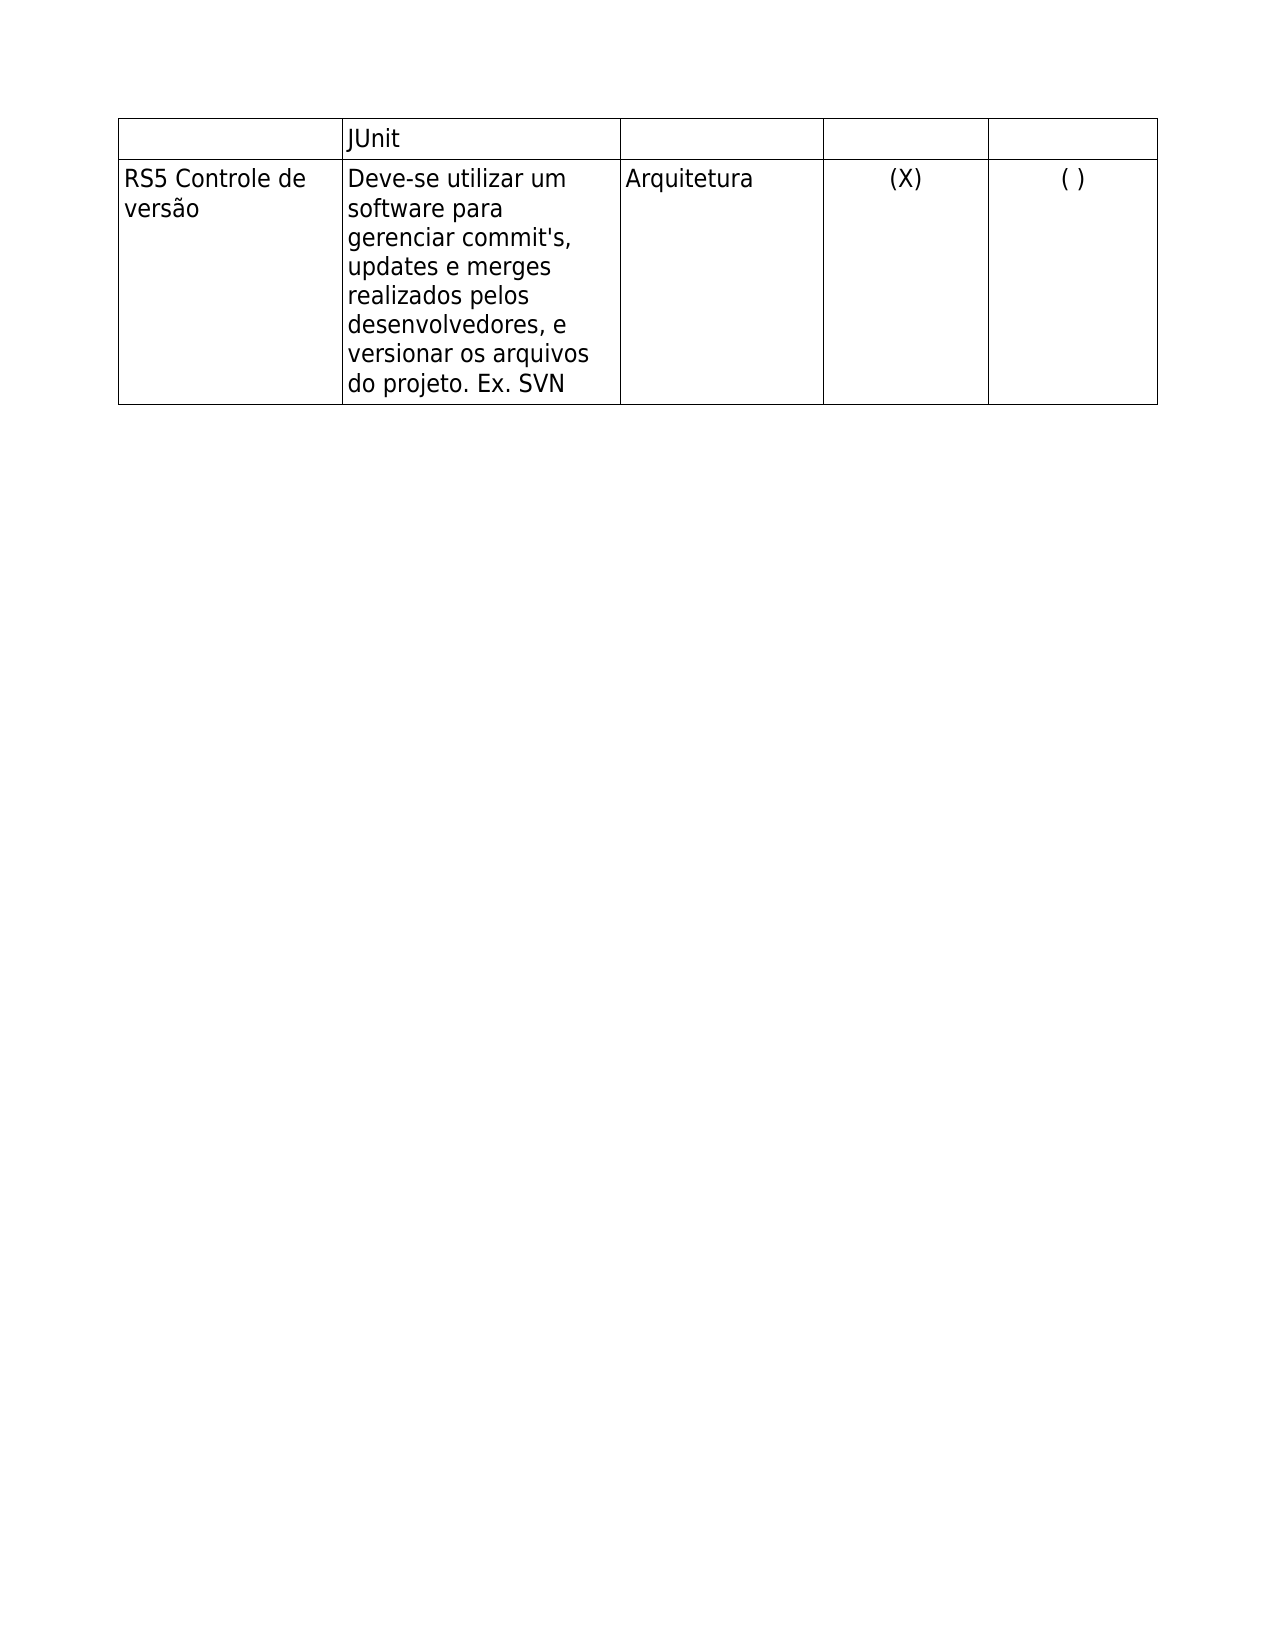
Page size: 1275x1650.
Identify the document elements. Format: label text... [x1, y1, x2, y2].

table_cell ( ) [989, 160, 1157, 404]
table_cell Arquitetura [621, 160, 823, 404]
table_cell Deve-se utilizar um software para gerenciar commit's, updates e merges realizados pelos desenvolvedores, e versionar os arquivos do projeto. Ex. SVN [343, 160, 620, 404]
table_cell JUnit [343, 119, 620, 159]
table_cell RS5 Controle de versão [119, 160, 342, 404]
table_cell [621, 119, 823, 159]
table_cell (X) [824, 160, 988, 404]
table_cell [824, 119, 988, 159]
table_cell [119, 119, 342, 159]
table_cell [989, 119, 1157, 159]
